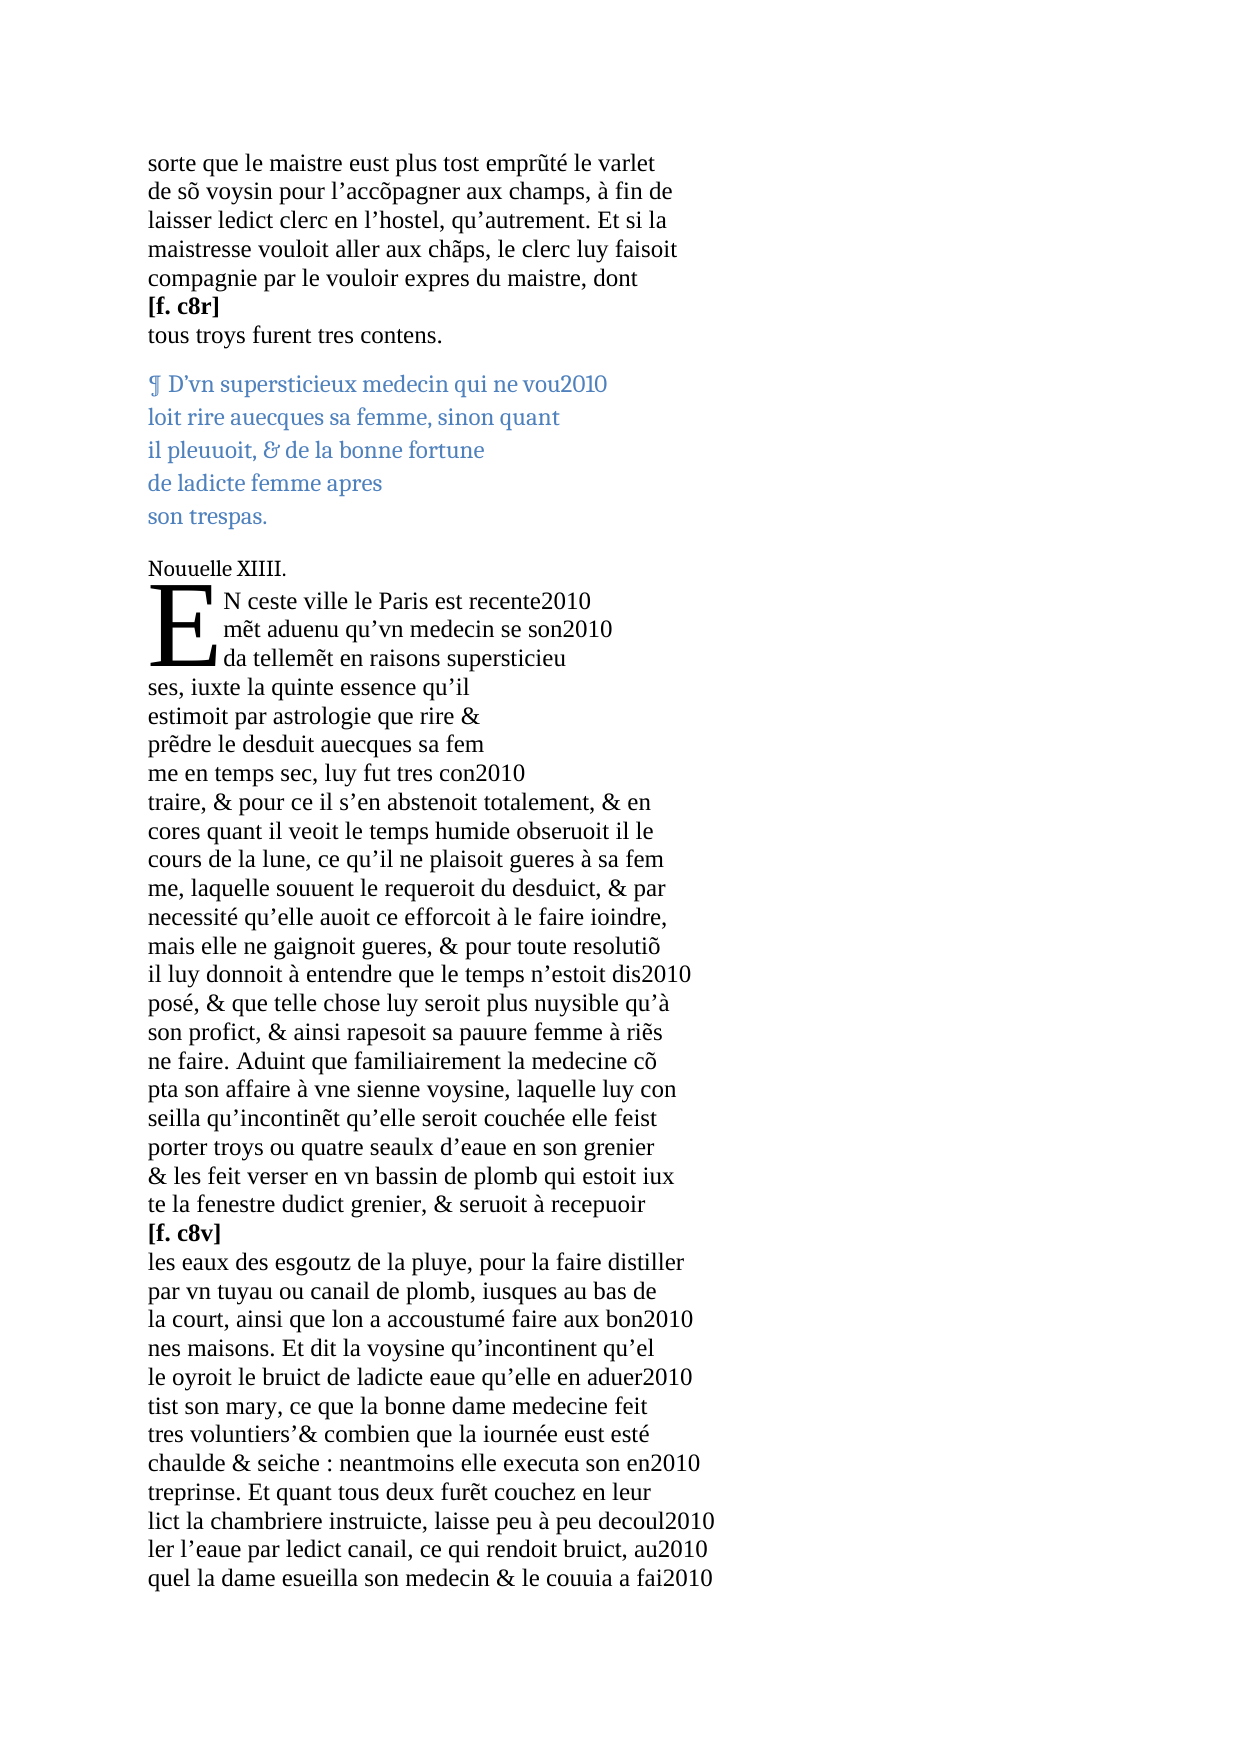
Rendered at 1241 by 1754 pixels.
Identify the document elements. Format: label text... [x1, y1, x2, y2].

text EN ceste ville le Paris est recente2010 mẽt aduenu qu’vn medecin se son2010 da tellemẽt en raisons supersticieu ses, iuxte la quinte essence qu’il estimoit par astrologie que rire & prẽdre le desduit auecques sa fem me en temps sec, luy fut tres con2010 traire, & pour ce il s’en abstenoit totalement, & en cores quant il veoit le temps humide obseruoit il le cours de la lune, ce qu’il ne plaisoit gueres à sa fem me, laquelle souuent le requeroit du desduict, & par necessité qu’elle auoit ce efforcoit à le faire ioindre, mais elle ne gaignoit gueres, & pour toute resolutiõ il luy donnoit à entendre que le temps n’estoit dis2010 posé, & que telle chose luy seroit plus nuysible qu’à son profict, & ainsi rapesoit sa pauure femme à riẽs ne faire. Aduint que familiairement la medecine cõ pta son affaire à vne sienne voysine, laquelle luy con seilla qu’incontinẽt qu’elle seroit couchée elle feist porter troys ou quatre seaulx d’eaue en son grenier & les feit verser en vn bassin de plomb qui estoit iux te la fenestre dudict grenier, & seruoit à recepuoir [f. c8v] les eaux des esgoutz de la pluye, pour la faire distiller par vn tuyau ou canail de plomb, iusques au bas de la court, ainsi que lon a accoustumé faire aux bon2010 nes maisons. Et dit la voysine qu’incontinent qu’el le oyroit le bruict de ladicte eaue qu’elle en aduer2010 tist son mary, ce que la bonne dame medecine feit tres voluntiers’& combien que la iournée eust esté chaulde & seiche : neantmoins elle executa son en2010 treprinse. Et quant tous deux furẽt couchez en leur lict la chambriere instruicte, laisse peu à peu decoul2010 ler l’eaue par ledict canail, ce qui rendoit bruict, au2010 quel la dame esueilla son medecin & le couuia a fai2010 [148, 586, 1093, 1592]
text sorte que le maistre eust plus tost emprũté le varlet de sõ voysin pour l’accõpagner aux champs, à fin de laisser ledict clerc en l’hostel, qu’autrement. Et si la maistresse vouloit aller aux chãps, le clerc luy faisoit compagnie par le vouloir expres du maistre, dont [f. c8r] tous troys furent tres contens. [148, 148, 1093, 349]
subtitle ¶ D’vn supersticieux medecin qui ne vou2010 loit rire auecques sa femme, sinon quant il pleuuoit, & de la bonne fortune de ladicte femme apres son trespas. [148, 370, 1093, 531]
subtitle Nouuelle XIIII. [148, 556, 1093, 582]
